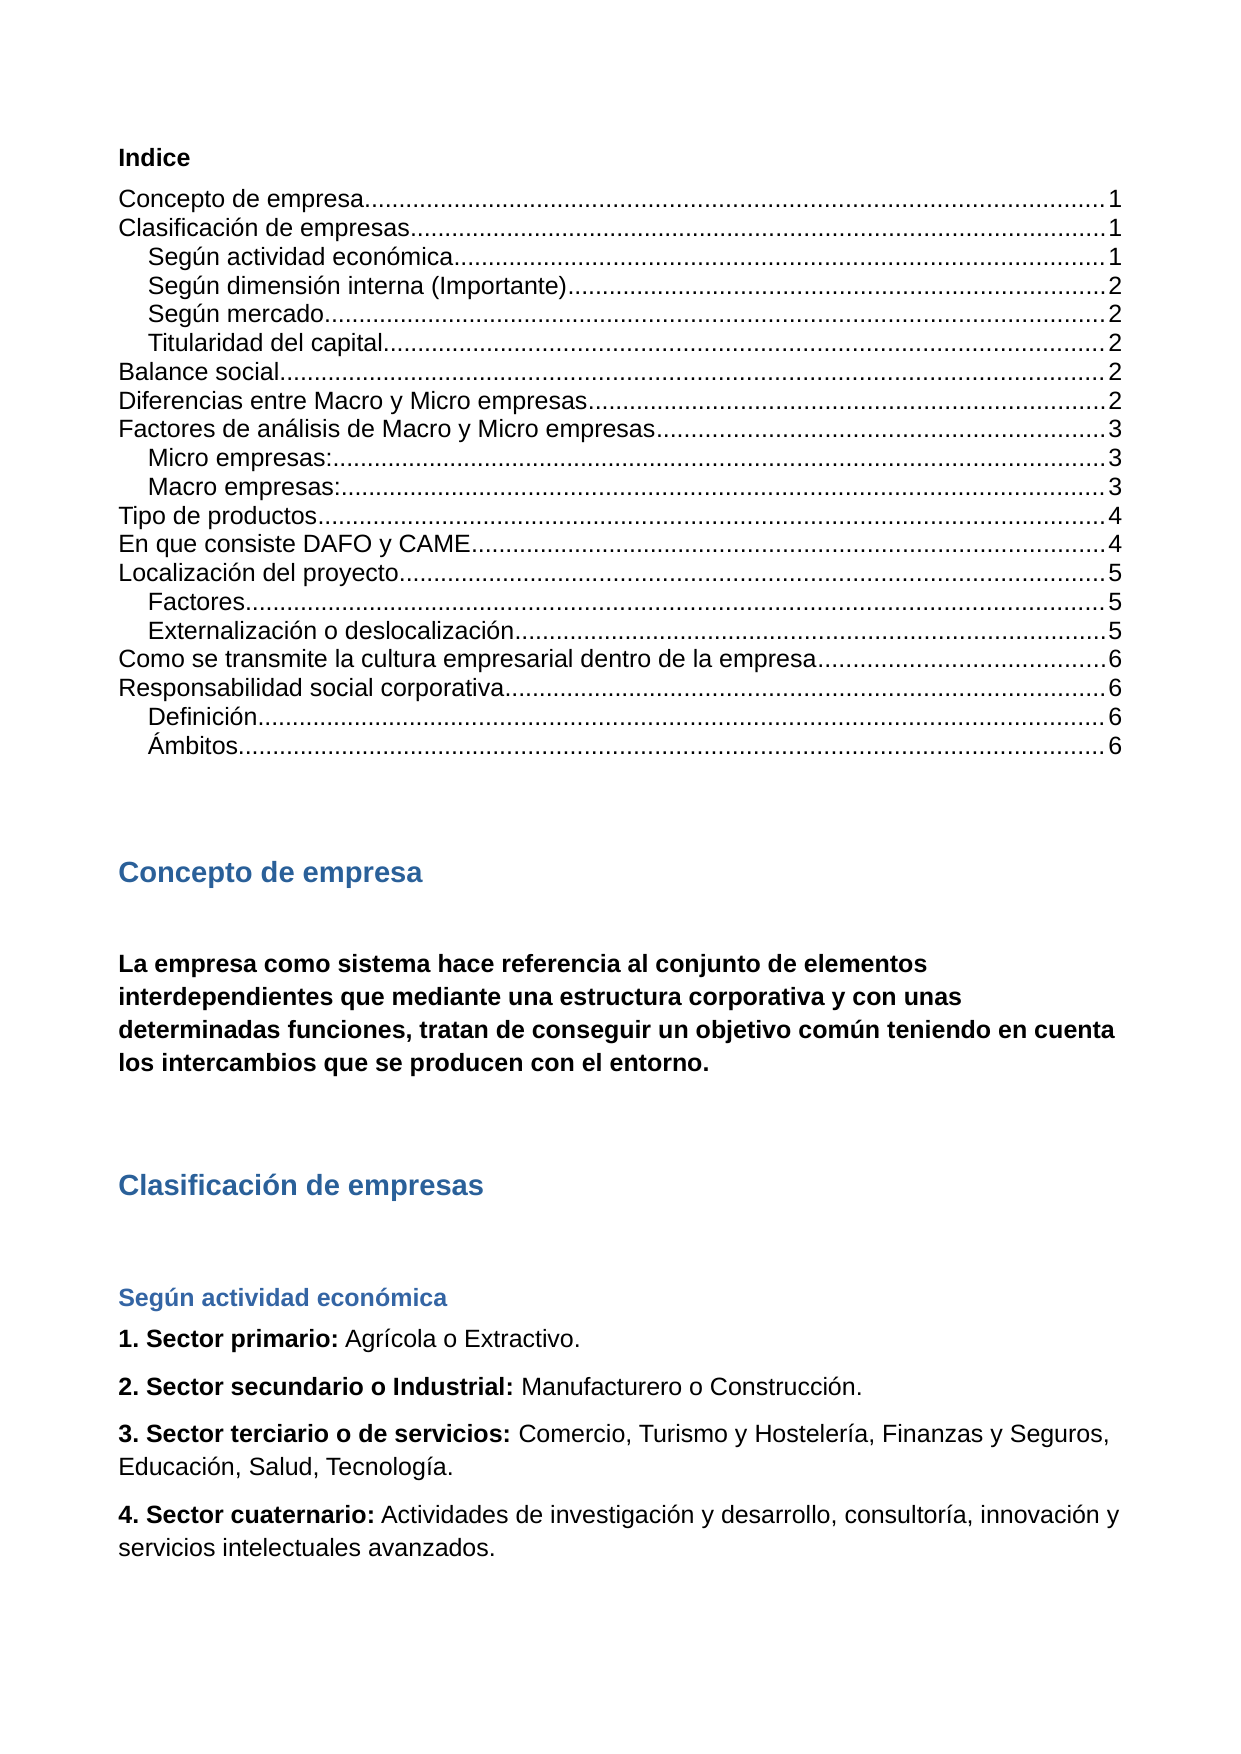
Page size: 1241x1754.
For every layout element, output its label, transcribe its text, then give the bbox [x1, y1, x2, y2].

text Factores de análisis de Macro y Micro empresas 3 [118, 414, 1122, 443]
text 3. Sector terciario o de servicios: Comercio, Turismo y Hostelería, Finanzas y Seguros, Educación, Salud, Tecnología. [118, 1419, 1122, 1481]
text Diferencias entre Macro y Micro empresas 2 [118, 386, 1122, 414]
text Responsabilidad social corporativa 6 [118, 673, 1122, 702]
text Localización del proyecto 5 [118, 558, 1122, 587]
text Como se transmite la cultura empresarial dentro de la empresa 6 [118, 644, 1122, 673]
text En que consiste DAFO y CAME 4 [118, 529, 1122, 558]
text La empresa como sistema hace referencia al conjunto de elementos interdependientes que mediante una estructura corporativa y con unas determinadas funciones, tratan de conseguir un objetivo común teniendo en cuenta los intercambios que se producen con el entorno. [118, 949, 1122, 1077]
subtitle Indice [118, 143, 1122, 172]
text Micro empresas: 3 [148, 443, 1122, 472]
text Según dimensión interna (Importante) 2 [148, 271, 1122, 299]
text Según mercado 2 [148, 299, 1122, 328]
subtitle Según actividad económica [118, 1283, 1122, 1312]
text 4. Sector cuaternario: Actividades de investigación y desarrollo, consultoría, innovación y servicios intelectuales avanzados. [118, 1500, 1122, 1562]
text Tipo de productos 4 [118, 501, 1122, 529]
text 1. Sector primario: Agrícola o Extractivo. [118, 1324, 1122, 1353]
text Factores 5 [148, 587, 1122, 616]
text Titularidad del capital 2 [148, 328, 1122, 357]
text Macro empresas: 3 [148, 472, 1122, 501]
text Externalización o deslocalización 5 [148, 616, 1122, 644]
text Concepto de empresa 1 [118, 184, 1122, 213]
text Según actividad económica 1 [148, 242, 1122, 271]
subtitle Clasificación de empresas [118, 1168, 1122, 1202]
subtitle Concepto de empresa [118, 855, 1122, 889]
text 2. Sector secundario o Industrial: Manufacturero o Construcción. [118, 1372, 1122, 1400]
text Definición 6 [148, 702, 1122, 731]
text Ámbitos 6 [148, 731, 1122, 759]
text Balance social 2 [118, 357, 1122, 386]
text Clasificación de empresas 1 [118, 213, 1122, 242]
